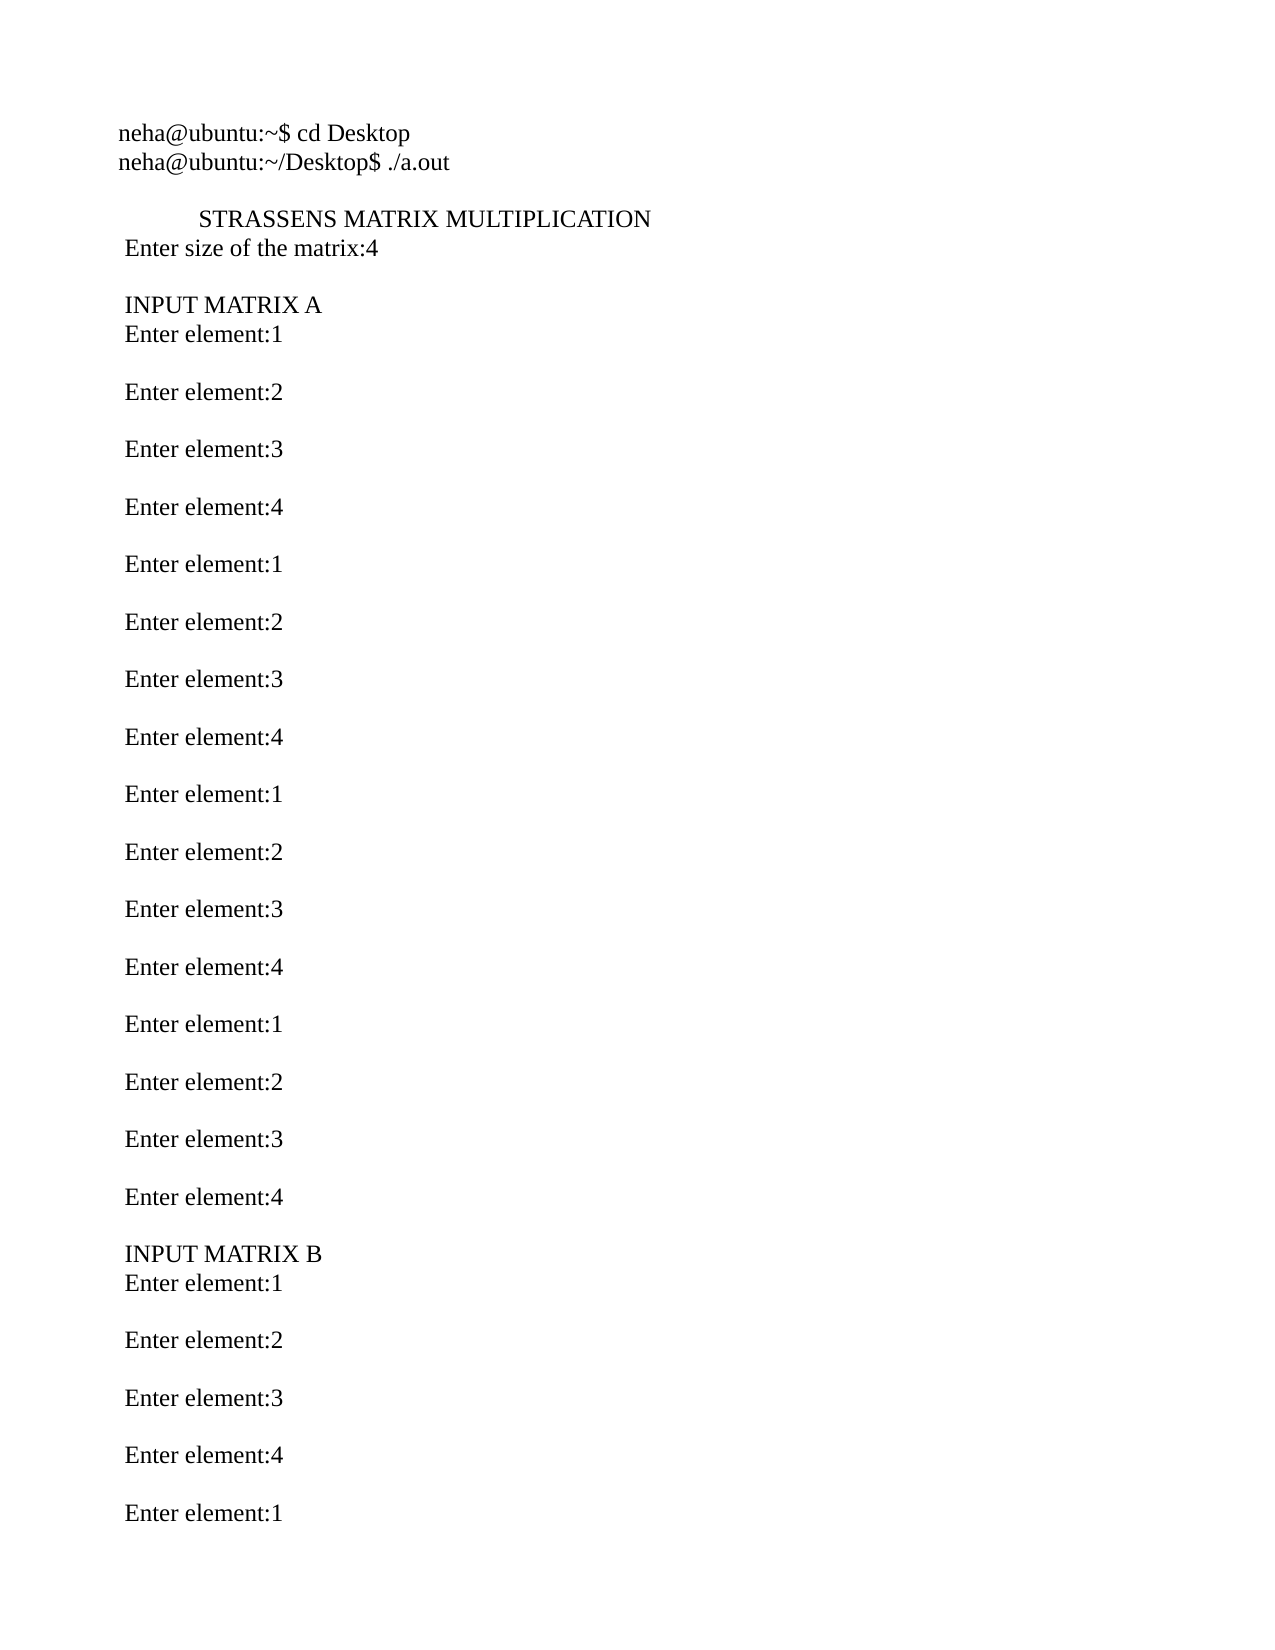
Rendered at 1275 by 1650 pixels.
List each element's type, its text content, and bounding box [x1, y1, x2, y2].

text INPUT MATRIX B [118, 1239, 1157, 1268]
text Enter element:4 [118, 492, 1157, 521]
text Enter element:1 [118, 1268, 1157, 1297]
text Enter element:4 [118, 1441, 1157, 1469]
text STRASSENS MATRIX MULTIPLICATION [118, 204, 1157, 233]
text Enter element:3 [118, 894, 1157, 923]
text Enter element:1 [118, 319, 1157, 348]
text Enter element:3 [118, 1383, 1157, 1412]
text Enter element:2 [118, 1326, 1157, 1354]
text neha@ubuntu:~/Desktop$ ./a.out [118, 147, 1157, 176]
text Enter element:2 [118, 377, 1157, 406]
text Enter element:2 [118, 1067, 1157, 1096]
text Enter element:2 [118, 607, 1157, 636]
text Enter element:2 [118, 837, 1157, 866]
text Enter element:3 [118, 1124, 1157, 1153]
text Enter element:1 [118, 1009, 1157, 1038]
text neha@ubuntu:~$ cd Desktop [118, 118, 1157, 147]
text Enter element:1 [118, 549, 1157, 578]
text Enter element:1 [118, 1498, 1157, 1527]
text Enter element:4 [118, 952, 1157, 981]
text Enter element:4 [118, 1182, 1157, 1211]
text Enter element:4 [118, 722, 1157, 751]
text Enter element:1 [118, 779, 1157, 808]
text Enter size of the matrix:4 [118, 233, 1157, 262]
text INPUT MATRIX A [118, 291, 1157, 319]
text Enter element:3 [118, 664, 1157, 693]
text Enter element:3 [118, 434, 1157, 463]
